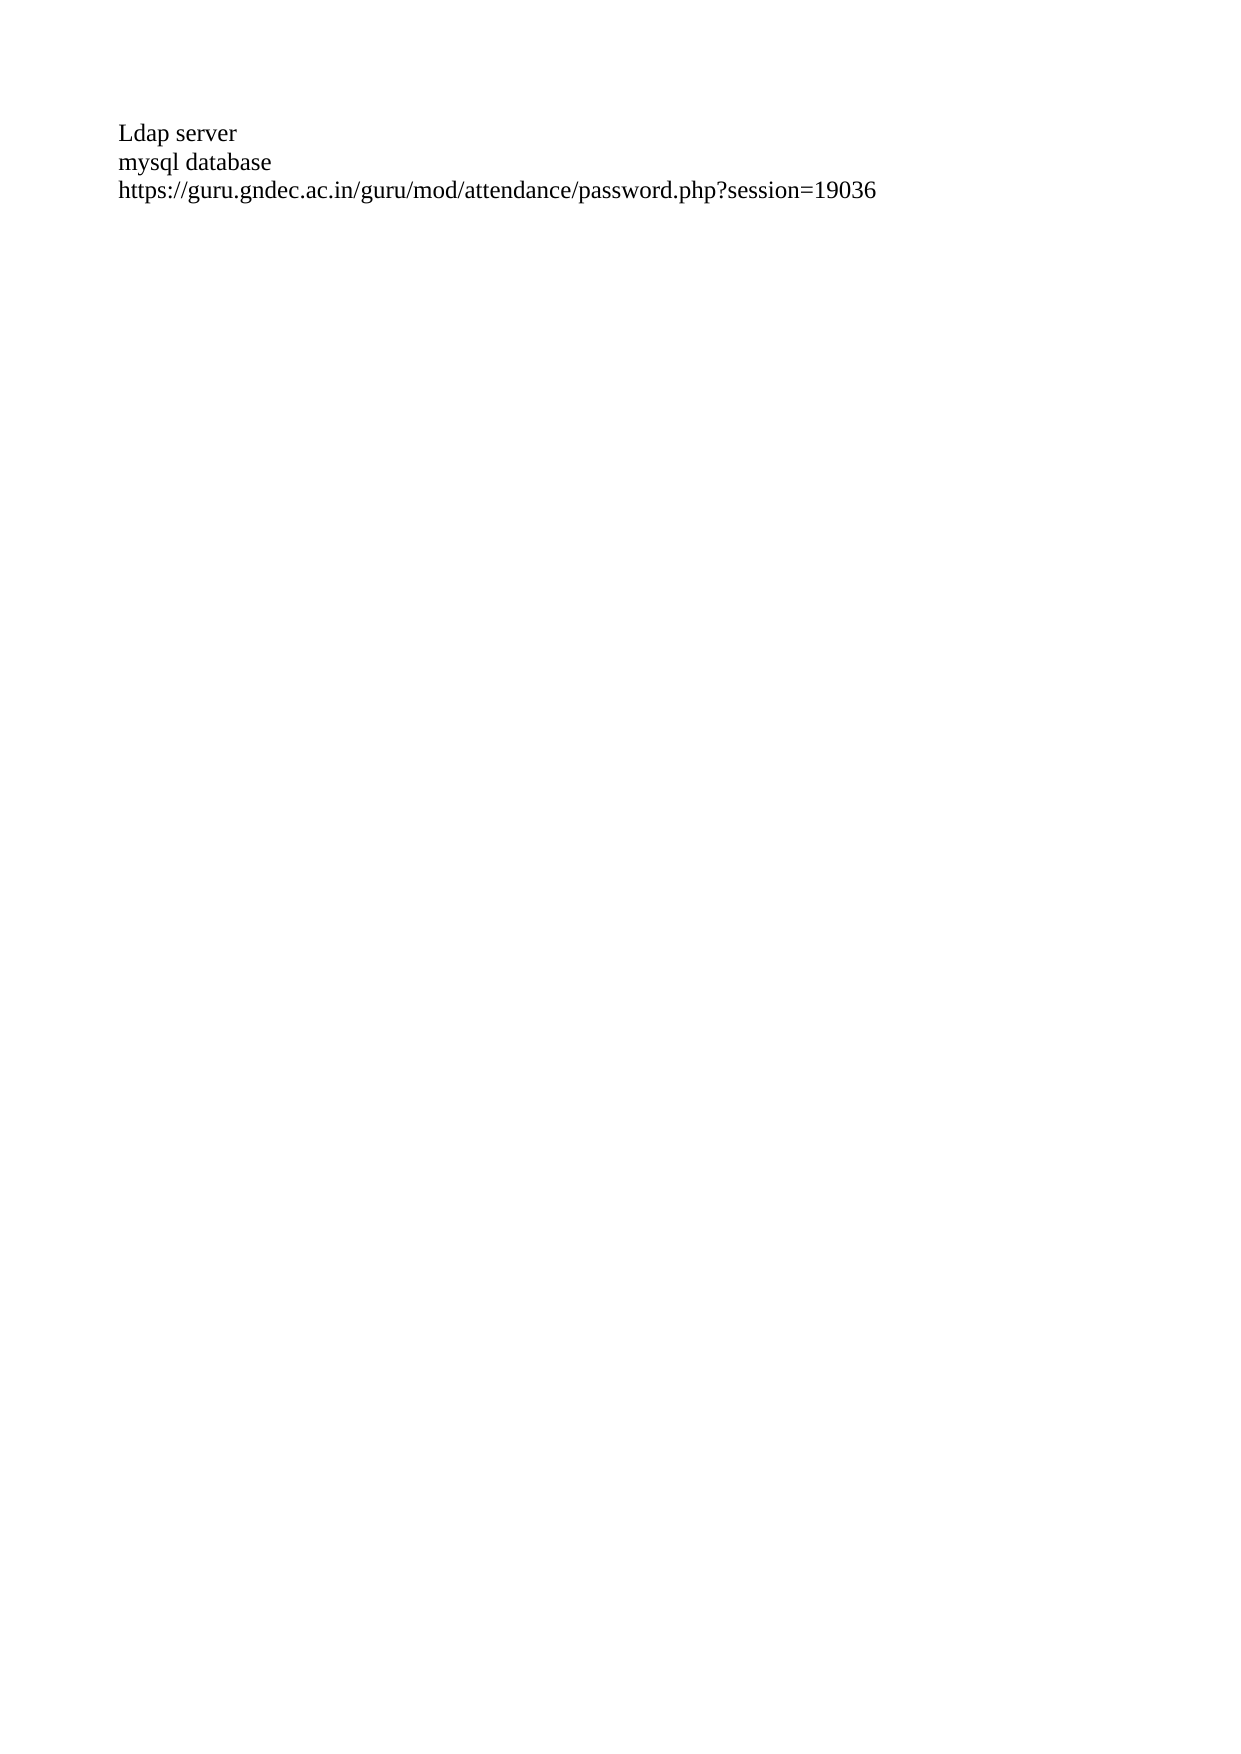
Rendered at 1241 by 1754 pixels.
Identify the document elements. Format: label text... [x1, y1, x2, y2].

text https://guru.gndec.ac.in/guru/mod/attendance/password.php?session=19036 [118, 176, 1122, 204]
text Ldap server [118, 118, 1122, 147]
text mysql database [118, 147, 1122, 176]
